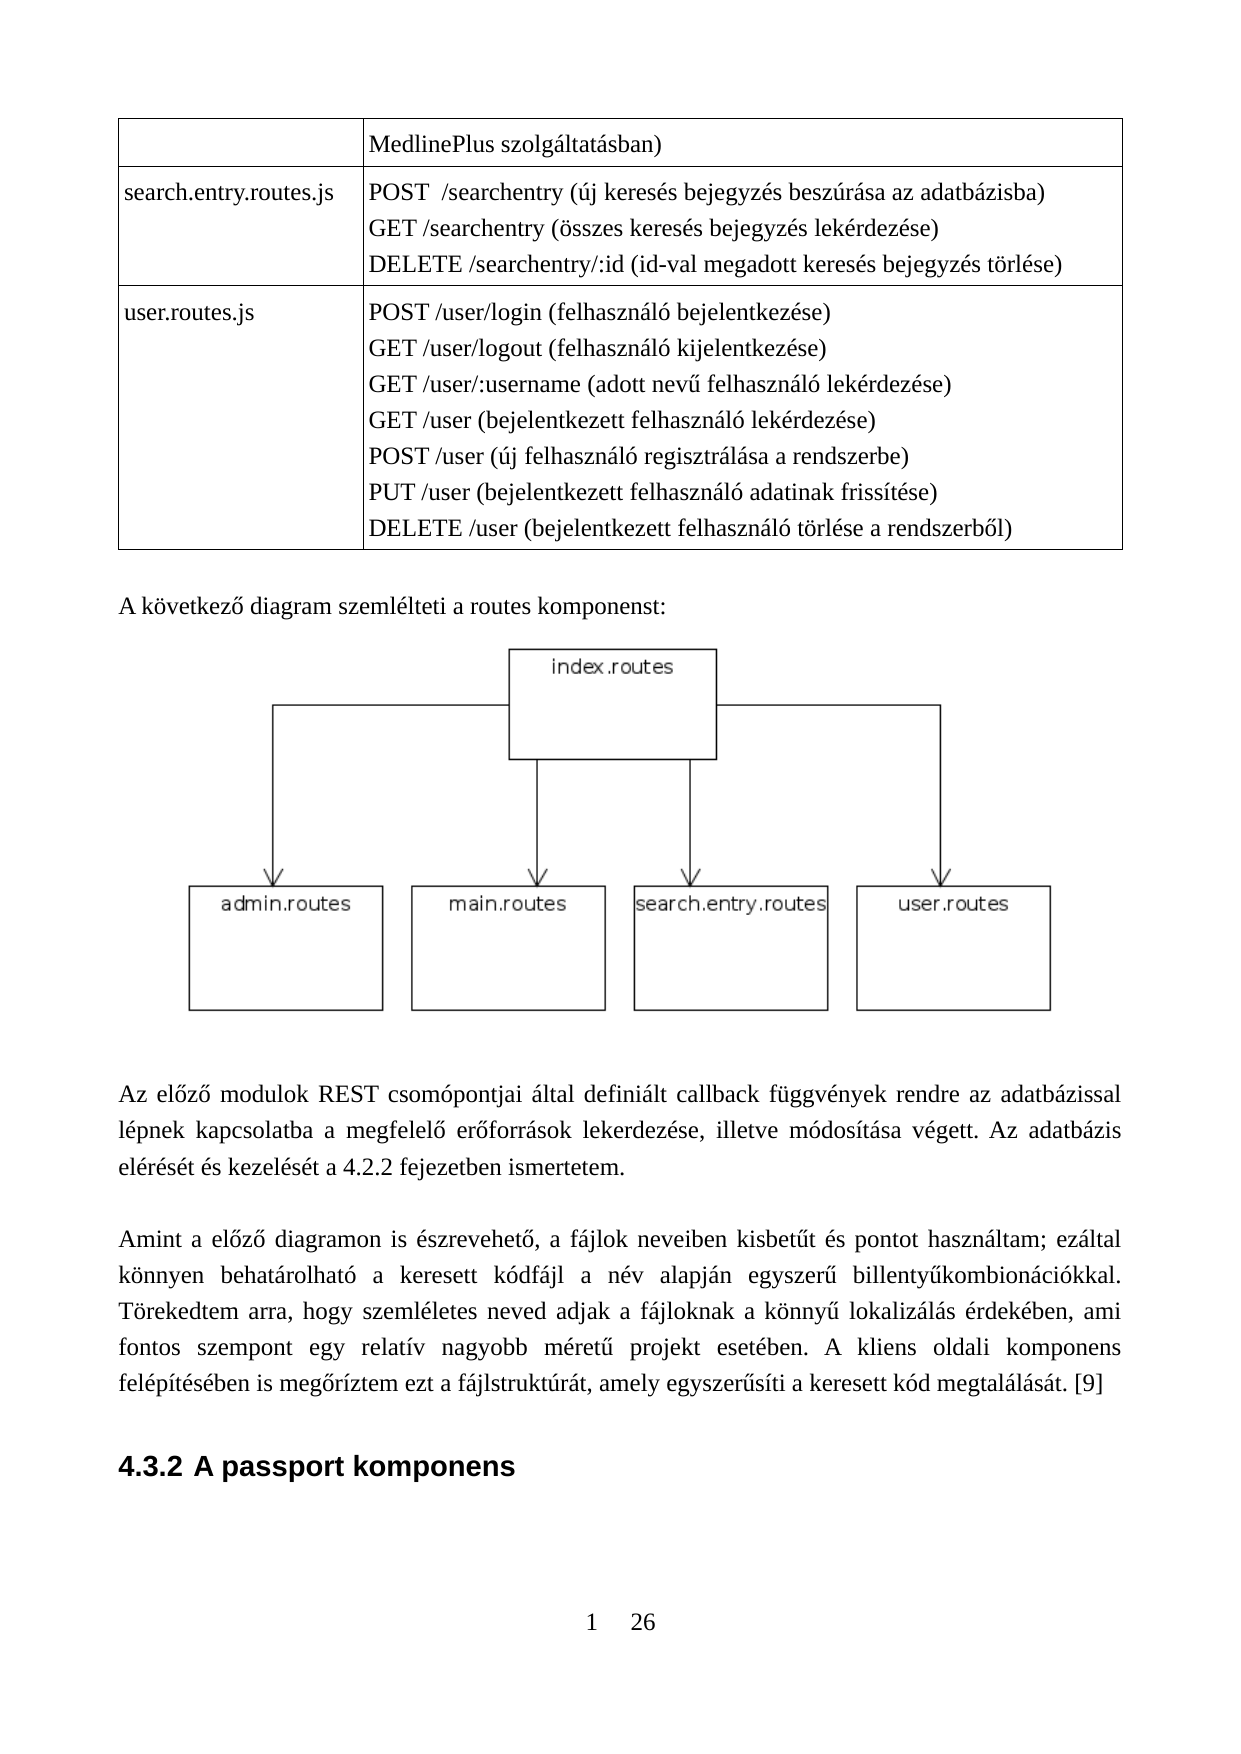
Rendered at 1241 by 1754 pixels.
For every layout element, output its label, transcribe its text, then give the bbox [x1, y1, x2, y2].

table_cell POST /searchentry (új keresés bejegyzés beszúrása az adatbázisba) GET /searchentry (összes keresés bejegyzés lekérdezése) DELETE /searchentry/:id (id-val megadott keresés bejegyzés törlése) [364, 167, 1122, 285]
table_cell [119, 119, 363, 166]
subtitle Az előző modulok REST csomópontjai által definiált callback függvények rendre az adatbázissal lépnek kapcsolatba a megfelelő erőforrások lekerdezése, illetve módosítása végett. Az adatbázis elérését és kezelését a 4.2.2 fejezetben ismertetem. [118, 1074, 1122, 1182]
subtitle A passport komponens [118, 1449, 1122, 1483]
subtitle Amint a előző diagramon is észrevehető, a fájlok neveiben kisbetűt és pontot használtam; ezáltal könnyen behatárolható a keresett kódfájl a név alapján egyszerű billentyűkombionációkkal. Törekedtem arra, hogy szemléletes neved adjak a fájloknak a könnyű lokalizálás érdekében, ami fontos szempont egy relatív nagyobb méretű projekt esetében. A kliens oldali komponens felépítésében is megőríztem ezt a fájlstruktúrát, amely egyszerűsíti a keresett kód megtalálását. [9] [118, 1218, 1122, 1398]
picture [161, 621, 1079, 1039]
table_cell user.routes.js [119, 286, 363, 549]
table_cell POST /user/login (felhasználó bejelentkezése) GET /user/logout (felhasználó kijelentkezése) GET /user/:username (adott nevű felhasználó lekérdezése) GET /user (bejelentkezett felhasználó lekérdezése) POST /user (új felhasználó regisztrálása a rendszerbe) PUT /user (bejelentkezett felhasználó adatinak frissítése) DELETE /user (bejelentkezett felhasználó törlése a rendszerből) [364, 286, 1122, 549]
subtitle A következő diagram szemlélteti a routes komponenst: [118, 585, 1122, 621]
table_cell search.entry.routes.js [119, 167, 363, 285]
table_cell MedlinePlus szolgáltatásban) [364, 119, 1122, 166]
